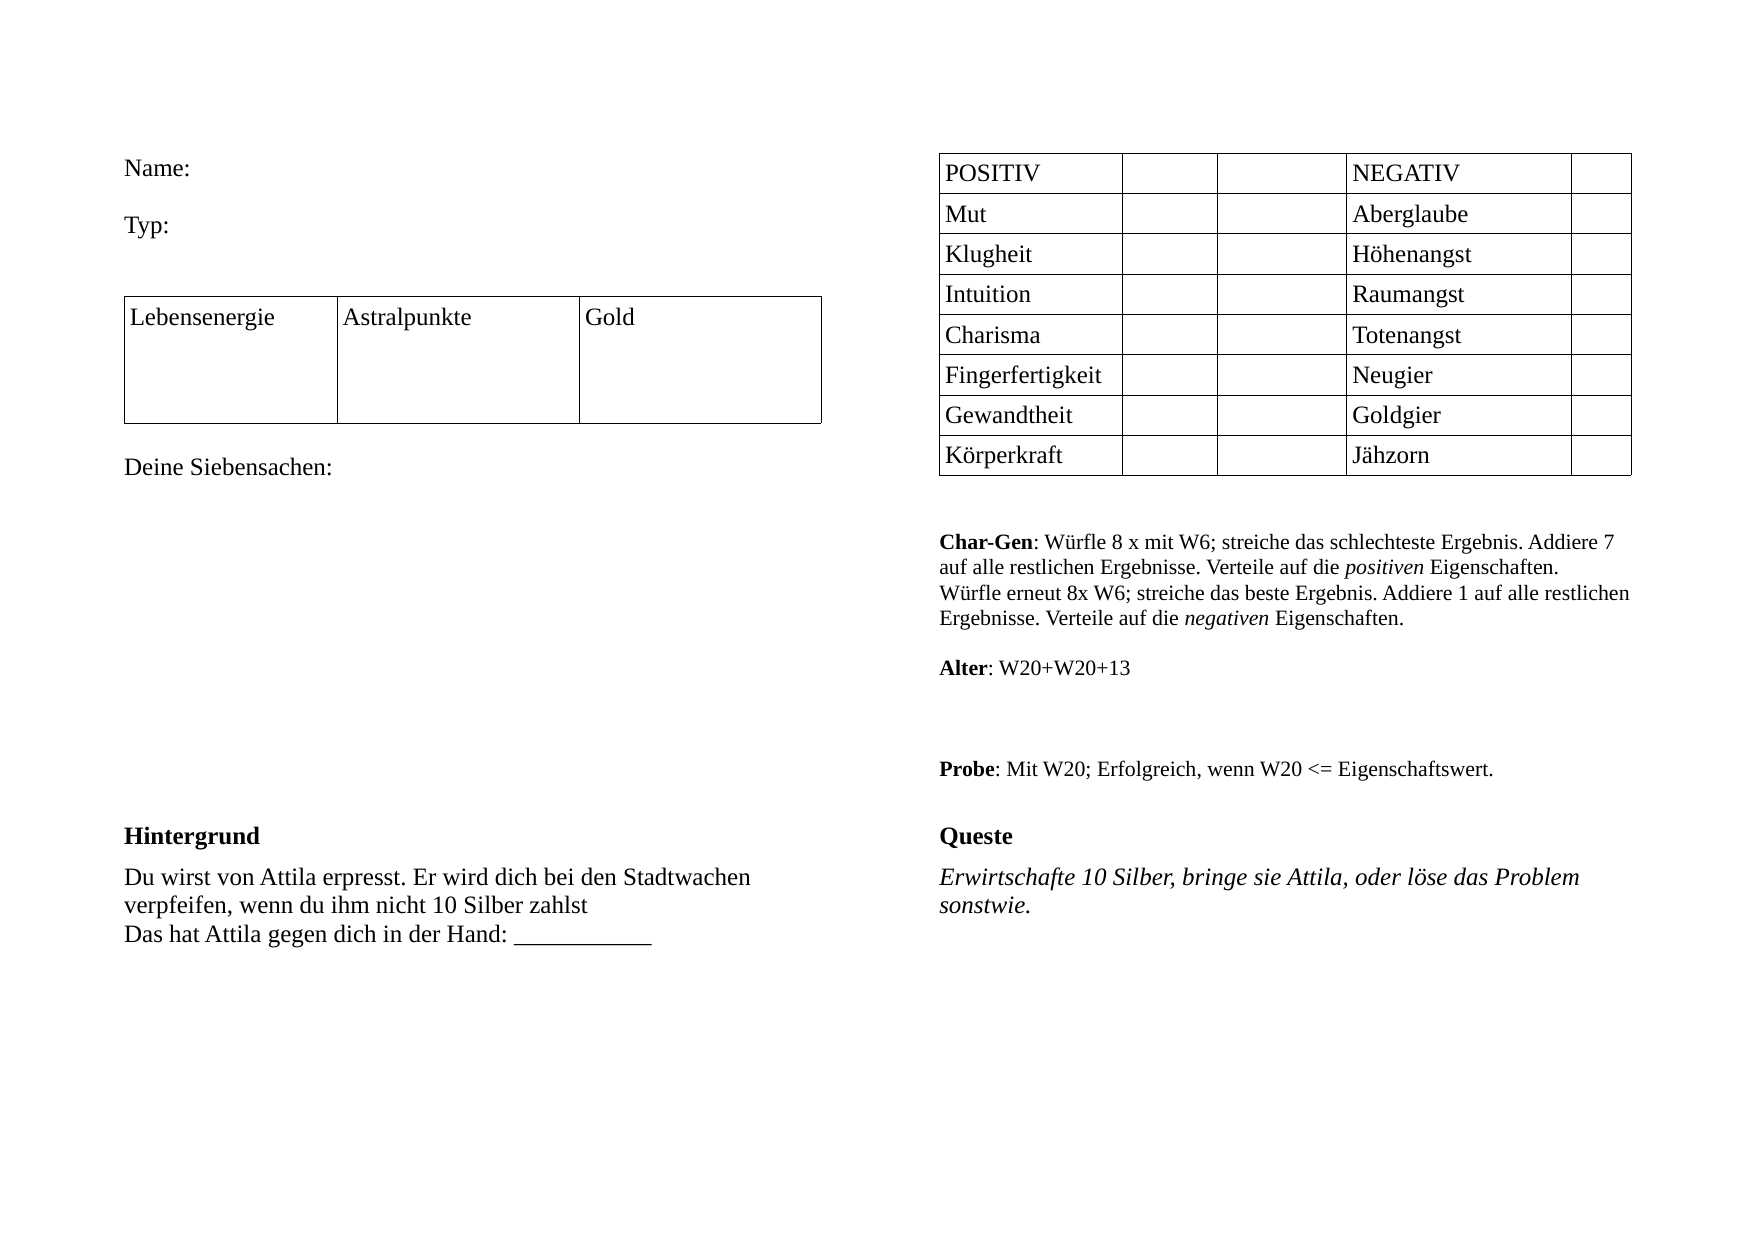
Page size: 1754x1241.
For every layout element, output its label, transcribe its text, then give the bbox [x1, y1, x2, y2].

table_header [827, 147, 933, 816]
table_header POSITIV [940, 154, 1122, 193]
table_cell Totenangst [1347, 315, 1571, 354]
table_header [1123, 154, 1217, 193]
table_cell [1218, 234, 1346, 273]
table_cell Gewandtheit [940, 396, 1122, 435]
table_cell Raumangst [1347, 275, 1571, 314]
table_cell [827, 816, 933, 856]
table_cell [1218, 315, 1346, 354]
table_header Gold [580, 297, 821, 423]
table_cell [1572, 436, 1631, 475]
table_cell [1572, 396, 1631, 435]
table_cell [1572, 234, 1631, 273]
table_cell Mut [940, 194, 1122, 233]
table_cell [1572, 194, 1631, 233]
table_cell Höhenangst [1347, 234, 1571, 273]
table_cell [1123, 396, 1217, 435]
table_cell [1218, 275, 1346, 314]
table_cell Körperkraft [940, 436, 1122, 475]
table_header [1218, 154, 1346, 193]
table_header NEGATIV [1347, 154, 1571, 193]
table_cell Aberglaube [1347, 194, 1571, 233]
table_cell Klugheit [940, 234, 1122, 273]
table_cell Jähzorn [1347, 436, 1571, 475]
table_cell [1123, 234, 1217, 273]
table_cell Intuition [940, 275, 1122, 314]
table_header Name: Typ: Deine Siebensachen: [118, 147, 827, 816]
table_header Char-Gen: Würfle 8 x mit W6; streiche das schlechteste Ergebnis. Addiere 7 auf alle restlichen Ergebnisse. Verteile auf die positiven Eigenschaften. Würfle erneut 8x W6; streiche das beste Ergebnis. Addiere 1 auf alle restlichen Ergebnisse. Verteile auf die negativen Eigenschaften. Alter: W20+W20+13 Probe: Mit W20; Erfolgreich, wenn W20 <= Eigenschaftswert. [933, 147, 1636, 816]
table_cell Queste [933, 816, 1636, 856]
table_cell Neugier [1347, 355, 1571, 394]
table_cell Hintergrund [118, 816, 827, 856]
table_cell [1123, 275, 1217, 314]
table_cell [827, 856, 933, 954]
table_cell [1218, 396, 1346, 435]
table_cell [1572, 275, 1631, 314]
table_cell [1123, 436, 1217, 475]
table_cell [1572, 355, 1631, 394]
table_cell Fingerfertigkeit [940, 355, 1122, 394]
table_cell Du wirst von Attila erpresst. Er wird dich bei den Stadtwachen verpfeifen, wenn du ihm nicht 10 Silber zahlst Das hat Attila gegen dich in der Hand: ___________ [118, 856, 827, 954]
table_header Lebensenergie [125, 297, 337, 423]
table_cell Charisma [940, 315, 1122, 354]
table_cell [1572, 315, 1631, 354]
table_cell Erwirtschafte 10 Silber, bringe sie Attila, oder löse das Problem sonstwie. [933, 856, 1636, 954]
table_cell [1218, 355, 1346, 394]
table_header [1572, 154, 1631, 193]
table_cell [1218, 436, 1346, 475]
table_header Astralpunkte [338, 297, 579, 423]
table_cell [1123, 194, 1217, 233]
table_cell [1218, 194, 1346, 233]
table_cell [1123, 315, 1217, 354]
table_cell [1123, 355, 1217, 394]
table_cell Goldgier [1347, 396, 1571, 435]
